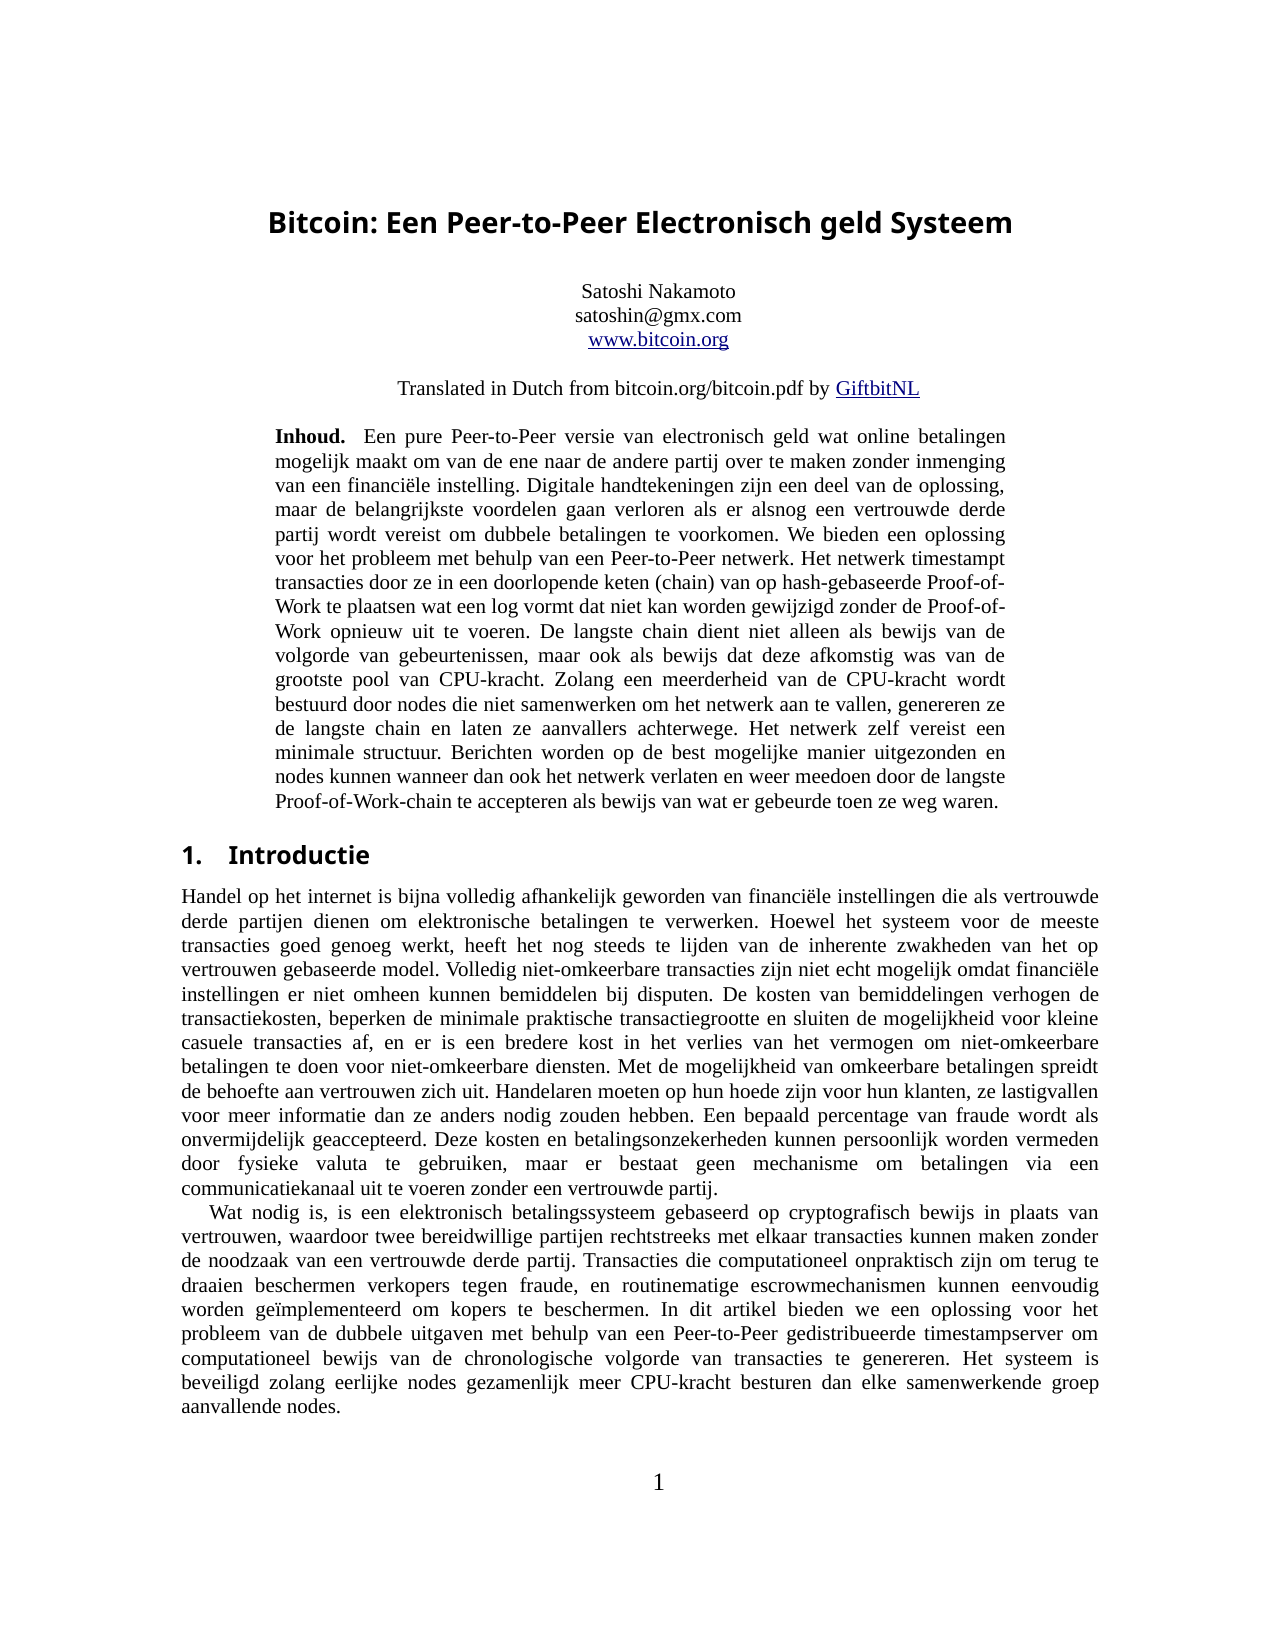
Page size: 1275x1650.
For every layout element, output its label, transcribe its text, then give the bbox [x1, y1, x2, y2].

subtitle 1. Introductie [181, 838, 1100, 872]
text Inhoud. Een pure Peer-to-Peer versie van electronisch geld wat online betalingen mogelijk maakt om van de ene naar de andere partij over te maken zonder inmenging van een financiële instelling. Digitale handtekeningen zijn een deel van de oplossing, maar de belangrijkste voordelen gaan verloren als er alsnog een vertrouwde derde partij wordt vereist om dubbele betalingen te voorkomen. We bieden een oplossing voor het probleem met behulp van een Peer-to-Peer netwerk. Het netwerk timestampt transacties door ze in een doorlopende keten (chain) van op hash-gebaseerde Proof-of-Work te plaatsen wat een log vormt dat niet kan worden gewijzigd zonder de Proof-of-Work opnieuw uit te voeren. De langste chain dient niet alleen als bewijs van de volgorde van gebeurtenissen, maar ook als bewijs dat deze afkomstig was van de grootste pool van CPU-kracht. Zolang een meerderheid van de CPU-kracht wordt bestuurd door nodes die niet samenwerken om het netwerk aan te vallen, genereren ze de langste chain en laten ze aanvallers achterwege. Het netwerk zelf vereist een minimale structuur. Berichten worden op de best mogelijke manier uitgezonden en nodes kunnen wanneer dan ook het netwerk verlaten en weer meedoen door de langste Proof-of-Work-chain te accepteren als bewijs van wat er gebeurde toen ze weg waren. [275, 424, 1007, 813]
text Translated in Dutch from bitcoin.org/bitcoin.pdf by GiftbitNL [216, 376, 1100, 400]
text Satoshi Nakamoto [216, 279, 1100, 303]
text satoshin@gmx.com [216, 303, 1100, 327]
text Handel op het internet is bijna volledig afhankelijk geworden van financiële instellingen die als vertrouwde derde partijen dienen om elektronische betalingen te verwerken. Hoewel het systeem voor de meeste transacties goed genoeg werkt, heeft het nog steeds te lijden van de inherente zwakheden van het op vertrouwen gebaseerde model. Volledig niet-omkeerbare transacties zijn niet echt mogelijk omdat financiële instellingen er niet omheen kunnen bemiddelen bij disputen. De kosten van bemiddelingen verhogen de transactiekosten, beperken de minimale praktische transactiegrootte en sluiten de mogelijkheid voor kleine casuele transacties af, en er is een bredere kost in het verlies van het vermogen om niet-omkeerbare betalingen te doen voor niet-omkeerbare diensten. Met de mogelijkheid van omkeerbare betalingen spreidt de behoefte aan vertrouwen zich uit. Handelaren moeten op hun hoede zijn voor hun klanten, ze lastigvallen voor meer informatie dan ze anders nodig zouden hebben. Een bepaald percentage van fraude wordt als onvermijdelijk geaccepteerd. Deze kosten en betalingsonzekerheden kunnen persoonlijk worden vermeden door fysieke valuta te gebruiken, maar er bestaat geen mechanisme om betalingen via een communicatiekanaal uit te voeren zonder een vertrouwde partij. [181, 884, 1100, 1200]
text www.bitcoin.org [216, 327, 1100, 351]
subtitle Bitcoin: Een Peer-to-Peer Electronisch geld Systeem [181, 202, 1100, 242]
text Wat nodig is, is een elektronisch betalingssysteem gebaseerd op cryptografisch bewijs in plaats van vertrouwen, waardoor twee bereidwillige partijen rechtstreeks met elkaar transacties kunnen maken zonder de noodzaak van een vertrouwde derde partij. Transacties die computationeel onpraktisch zijn om terug te draaien beschermen verkopers tegen fraude, en routinematige escrowmechanismen kunnen eenvoudig worden geïmplementeerd om kopers te beschermen. In dit artikel bieden we een oplossing voor het probleem van de dubbele uitgaven met behulp van een Peer-to-Peer gedistribueerde timestampserver om computationeel bewijs van de chronologische volgorde van transacties te genereren. Het systeem is beveiligd zolang eerlijke nodes gezamenlijk meer CPU-kracht besturen dan elke samenwerkende groep aanvallende nodes. [181, 1200, 1100, 1418]
